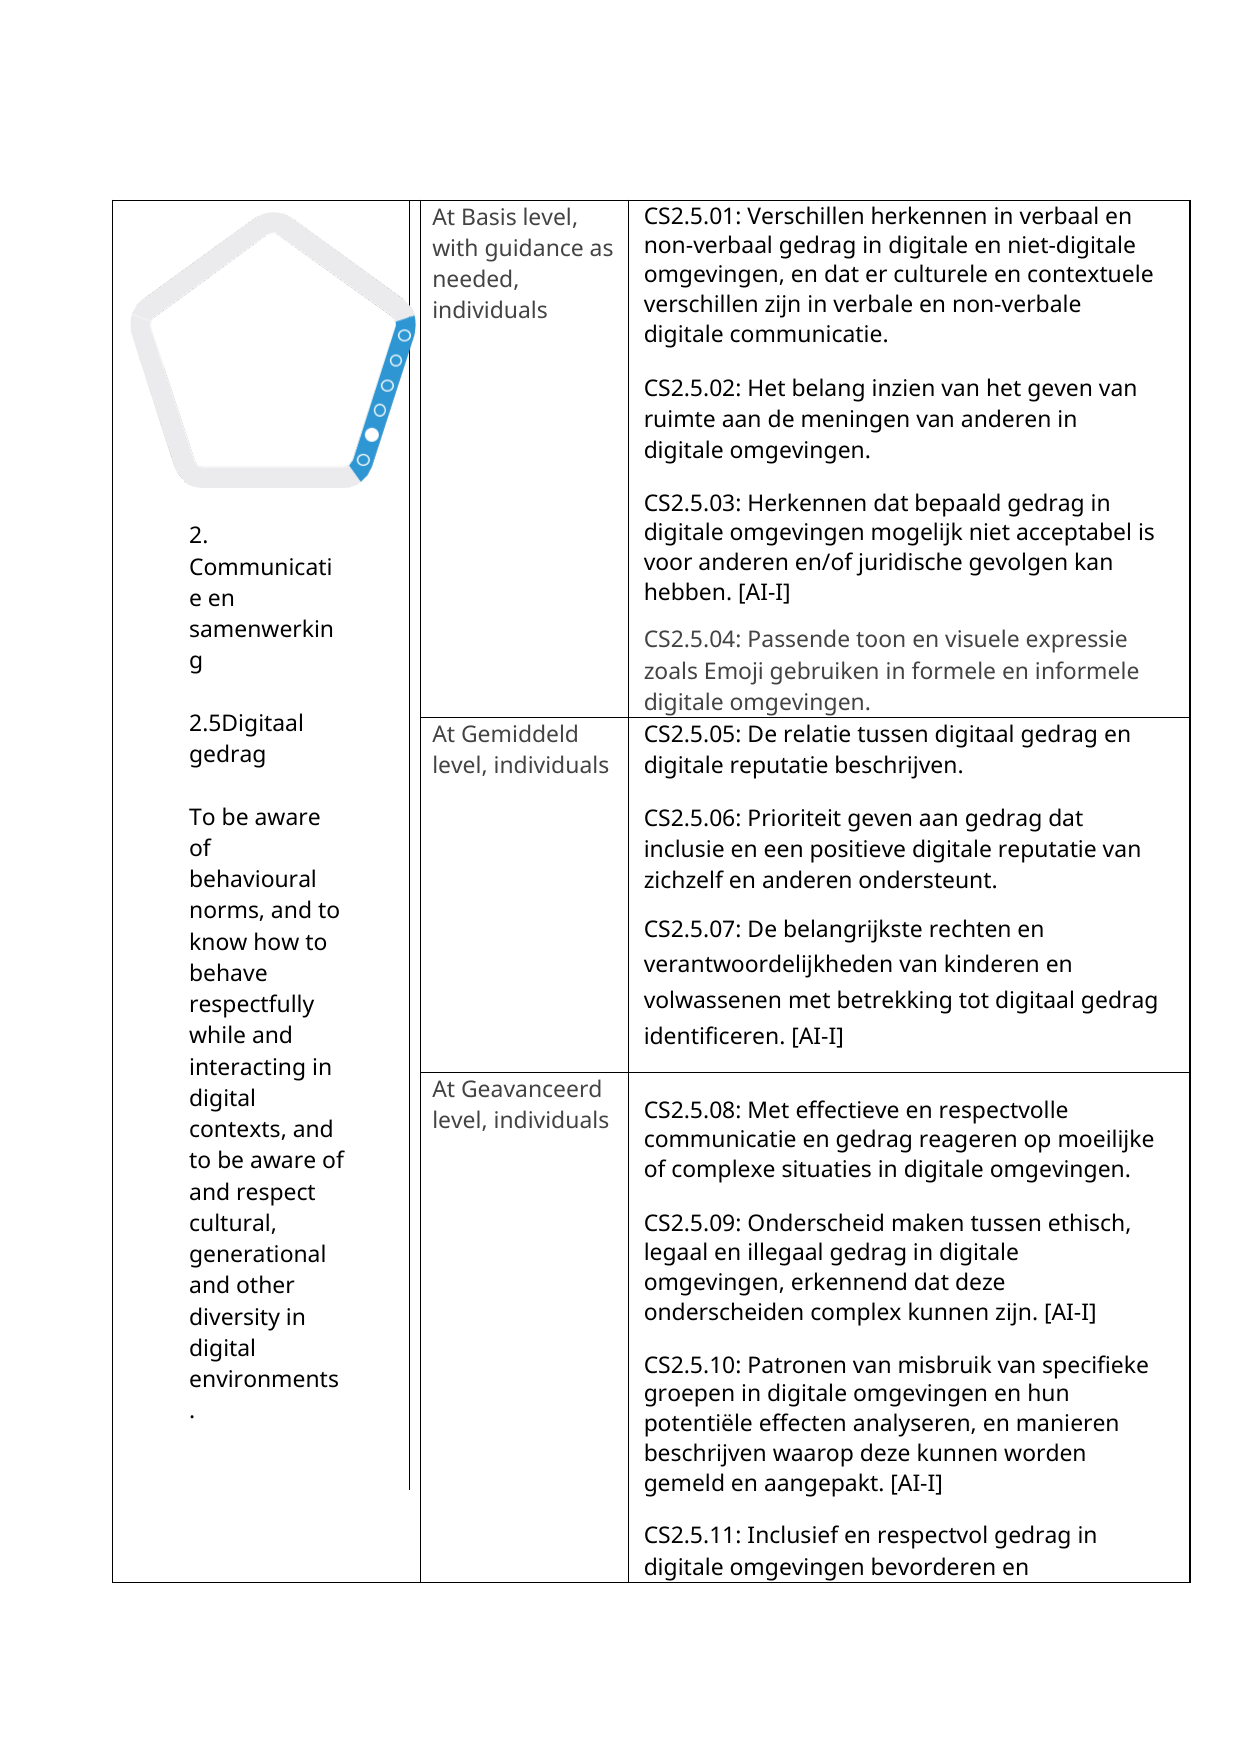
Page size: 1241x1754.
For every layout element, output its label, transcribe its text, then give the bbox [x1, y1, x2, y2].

table_cell At Gemiddeld level, individuals [421, 718, 628, 1072]
table_header At Basis level, with guidance as needed, individuals [421, 201, 628, 717]
table_cell At Geavanceerd level, individuals [421, 1073, 628, 1582]
table_header CS2.5.01: Verschillen herkennen in verbaal en non-verbaal gedrag in digitale en niet-digitale omgevingen, en dat er culturele en contextuele verschillen zijn in verbale en non-verbale digitale communicatie. CS2.5.02: Het belang inzien van het geven van ruimte aan de meningen van anderen in digitale omgevingen. CS2.5.03: Herkennen dat bepaald gedrag in digitale omgevingen mogelijk niet acceptabel is voor anderen en/of juridische gevolgen kan hebben. [AI-I] CS2.5.04: Passende toon en visuele expressie zoals Emoji gebruiken in formele en informele digitale omgevingen. [629, 201, 1189, 717]
table_cell CS2.5.08: Met effectieve en respectvolle communicatie en gedrag reageren op moeilijke of complexe situaties in digitale omgevingen. CS2.5.09: Onderscheid maken tussen ethisch, legaal en illegaal gedrag in digitale omgevingen, erkennend dat deze onderscheiden complex kunnen zijn. [AI-I] CS2.5.10: Patronen van misbruik van specifieke groepen in digitale omgevingen en hun potentiële effecten analyseren, en manieren beschrijven waarop deze kunnen worden gemeld en aangepakt. [AI-I] CS2.5.11: Inclusief en respectvol gedrag in digitale omgevingen bevorderen en [629, 1073, 1189, 1582]
table_cell CS2.5.05: De relatie tussen digitaal gedrag en digitale reputatie beschrijven. CS2.5.06: Prioriteit geven aan gedrag dat inclusie en een positieve digitale reputatie van zichzelf en anderen ondersteunt. CS2.5.07: De belangrijkste rechten en verantwoordelijkheden van kinderen en volwassenen met betrekking tot digitaal gedrag identificeren. [AI-I] [629, 718, 1189, 1072]
table_header 2. Communicatie en samenwerking 2.5Digitaal gedrag To be aware of behavioural norms, and to know how to behave respectfully while and interacting in digital contexts, and to be aware of and respect cultural, generational and other diversity in digital environments. [113, 201, 420, 1582]
